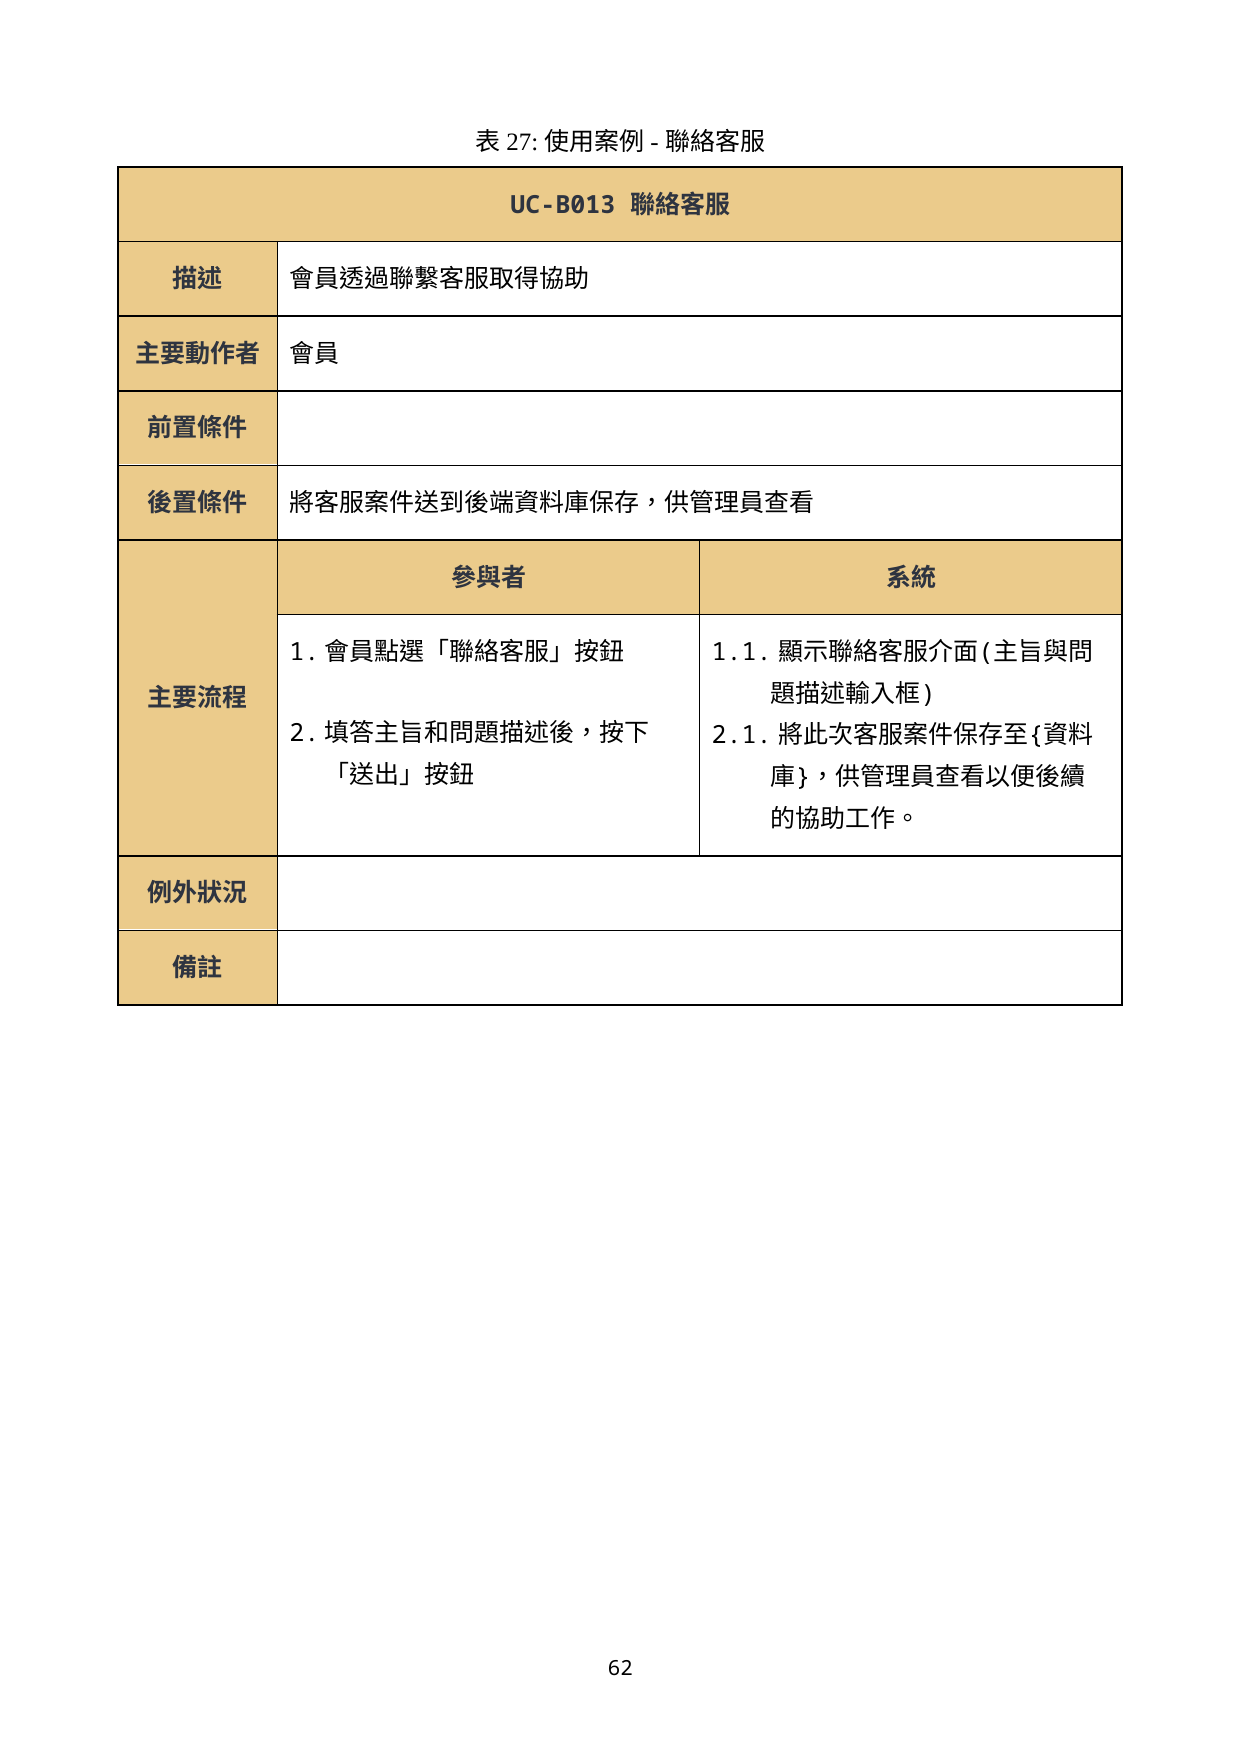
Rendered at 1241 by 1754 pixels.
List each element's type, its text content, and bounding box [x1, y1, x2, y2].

table_header UC-B013 聯絡客服 [119, 168, 1121, 241]
text 表 27: 使用案例 - 聯絡客服 [118, 121, 1122, 158]
table_cell 主要流程 [119, 541, 277, 855]
table_cell 後置條件 [119, 466, 277, 539]
table_cell 會員點選「聯絡客服」按鈕 填答主旨和問題描述後，按下「送出」按鈕 [278, 615, 699, 855]
table_cell 例外狀況 [119, 857, 277, 929]
table_cell 會員 [278, 317, 1121, 390]
table_cell [278, 857, 1121, 929]
table_cell 參與者 [278, 541, 699, 614]
table_cell [278, 392, 1121, 464]
table_cell 系統 [700, 541, 1121, 614]
table_cell 前置條件 [119, 392, 277, 464]
table_cell [278, 931, 1121, 1004]
table_cell 主要動作者 [119, 317, 277, 390]
table_cell 將客服案件送到後端資料庫保存，供管理員查看 [278, 466, 1121, 539]
table_cell 描述 [119, 242, 277, 315]
table_cell 顯示聯絡客服介面(主旨與問題描述輸入框) 將此次客服案件保存至{資料庫}，供管理員查看以便後續的協助工作。 [700, 615, 1121, 855]
table_cell 備註 [119, 931, 277, 1004]
table_cell 會員透過聯繫客服取得協助 [278, 242, 1121, 315]
